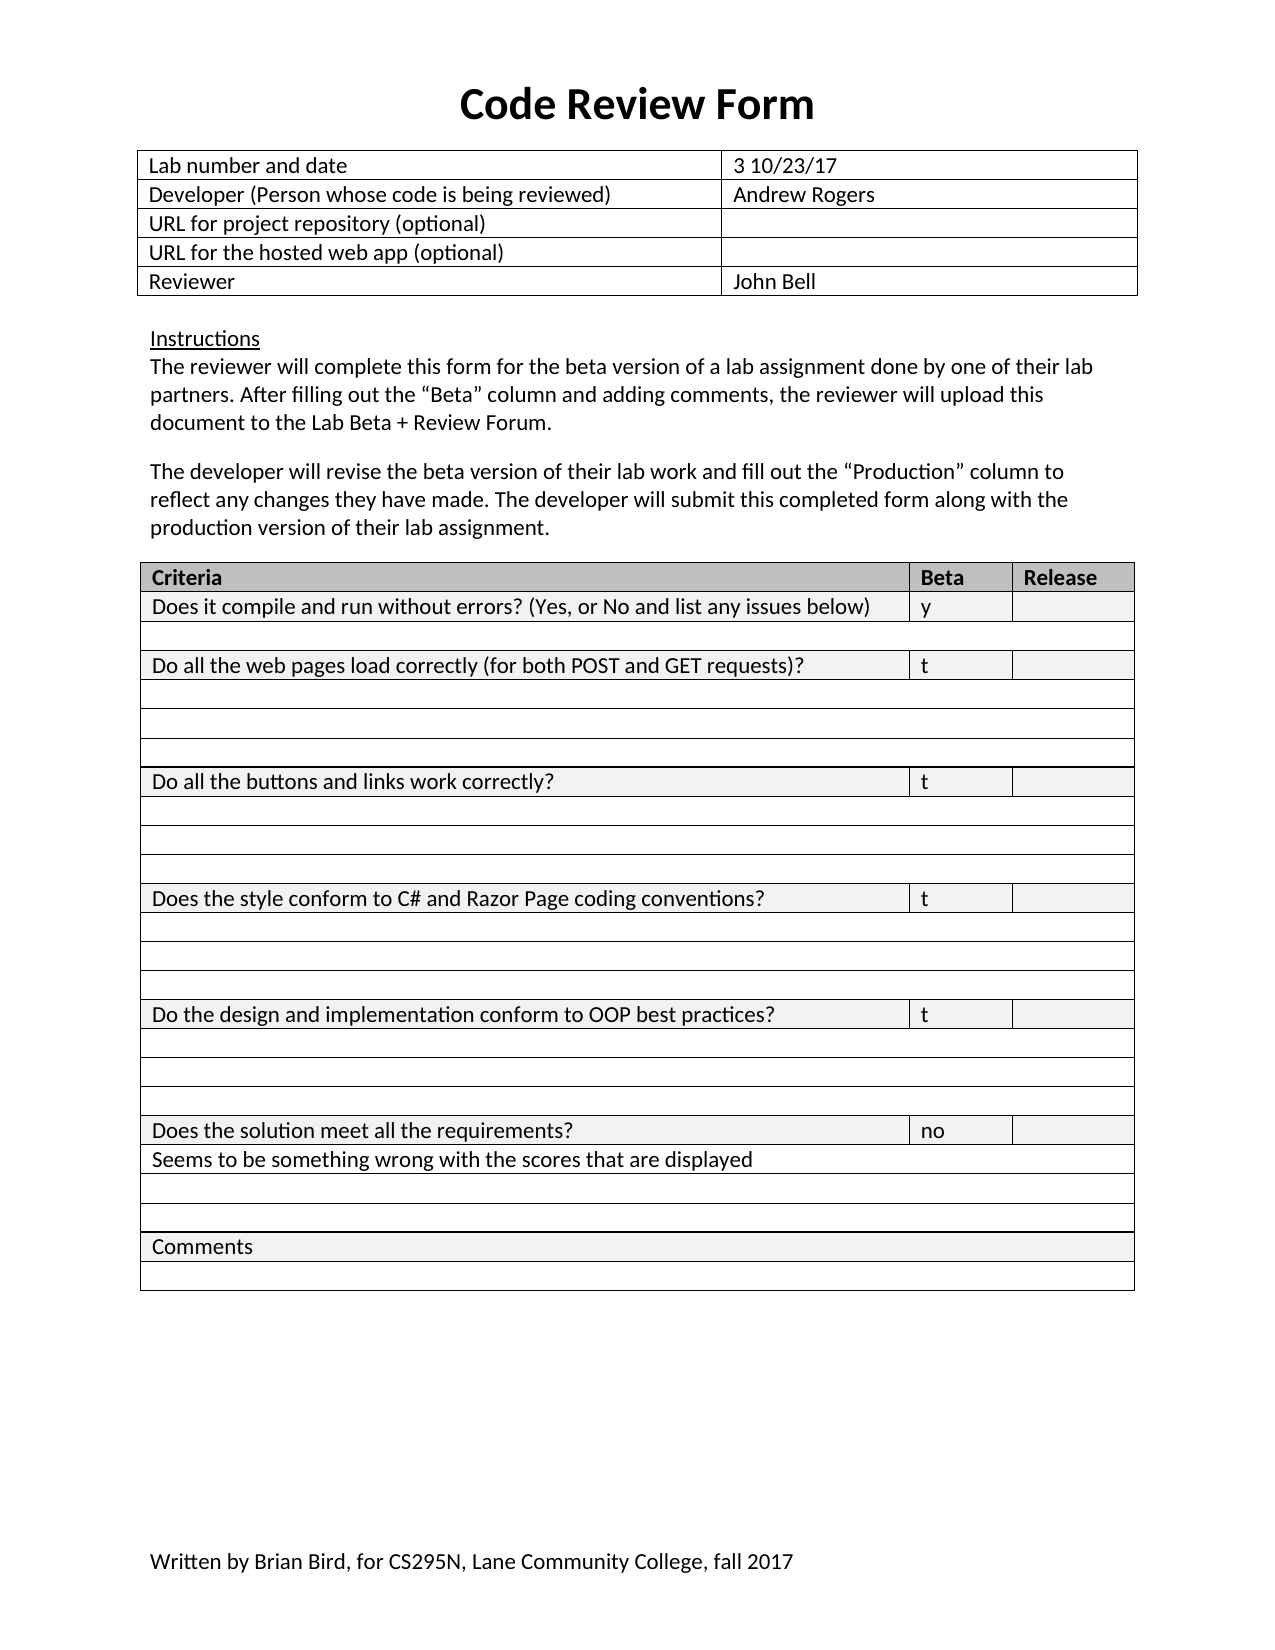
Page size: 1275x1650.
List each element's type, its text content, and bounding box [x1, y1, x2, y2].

table_cell Do all the buttons and links work correctly? [141, 768, 909, 796]
table_cell t [910, 768, 1012, 796]
table_header Beta [910, 563, 1012, 591]
text The reviewer will complete this form for the beta version of a lab assignment done by one of their lab partners. After filling out the “Beta” column and adding comments, the reviewer will upload this document to the Lab Beta + Review Forum. [150, 352, 1125, 436]
table_cell [141, 1029, 1134, 1057]
table_cell [1013, 1116, 1134, 1144]
table_cell y [910, 592, 1012, 621]
table_cell t [910, 1000, 1012, 1028]
table_cell [141, 1174, 1134, 1202]
table_header Release [1013, 563, 1134, 591]
table_cell [141, 1058, 1134, 1086]
table_header Criteria [141, 563, 909, 591]
table_cell Andrew Rogers [722, 180, 1137, 208]
table_cell [722, 238, 1137, 266]
table_header Lab number and date [138, 151, 721, 179]
text The developer will revise the beta version of their lab work and fill out the “Production” column to reflect any changes they have made. The developer will submit this completed form along with the production version of their lab assignment. [150, 457, 1125, 541]
table_cell t [910, 651, 1012, 679]
table_cell [141, 709, 1134, 737]
table_cell [722, 209, 1137, 237]
table_cell t [910, 884, 1012, 912]
table_cell Do all the web pages load correctly (for both POST and GET requests)? [141, 651, 909, 679]
table_cell Does the solution meet all the requirements? [141, 1116, 909, 1144]
table_cell [141, 942, 1134, 970]
table_cell Seems to be something wrong with the scores that are displayed [141, 1145, 1134, 1173]
table_cell URL for the hosted web app (optional) [138, 238, 721, 266]
table_cell [141, 680, 1134, 708]
text Instructions [150, 296, 1125, 352]
table_cell [141, 826, 1134, 854]
table_cell Developer (Person whose code is being reviewed) [138, 180, 721, 208]
table_cell [1013, 651, 1134, 679]
table_header 3 10/23/17 [722, 151, 1137, 179]
table_cell [1013, 1000, 1134, 1028]
table_cell Reviewer [138, 267, 721, 295]
table_cell [141, 739, 1134, 766]
table_cell [1013, 884, 1134, 912]
table_cell [141, 971, 1134, 999]
table_cell [141, 797, 1134, 824]
table_cell Do the design and implementation conform to OOP best practices? [141, 1000, 909, 1028]
table_cell Comments [141, 1233, 1134, 1261]
table_cell [141, 1262, 1134, 1289]
table_cell [141, 855, 1134, 883]
table_cell [141, 913, 1134, 941]
table_cell [141, 1204, 1134, 1231]
table_cell no [910, 1116, 1012, 1144]
table_cell [141, 622, 1134, 650]
table_cell [1013, 768, 1134, 796]
table_cell [141, 1087, 1134, 1115]
table_cell John Bell [722, 267, 1137, 295]
table_cell Does the style conform to C# and Razor Page coding conventions? [141, 884, 909, 912]
table_cell URL for project repository (optional) [138, 209, 721, 237]
table_cell [1013, 592, 1134, 621]
table_cell Does it compile and run without errors? (Yes, or No and list any issues below) [141, 592, 909, 621]
